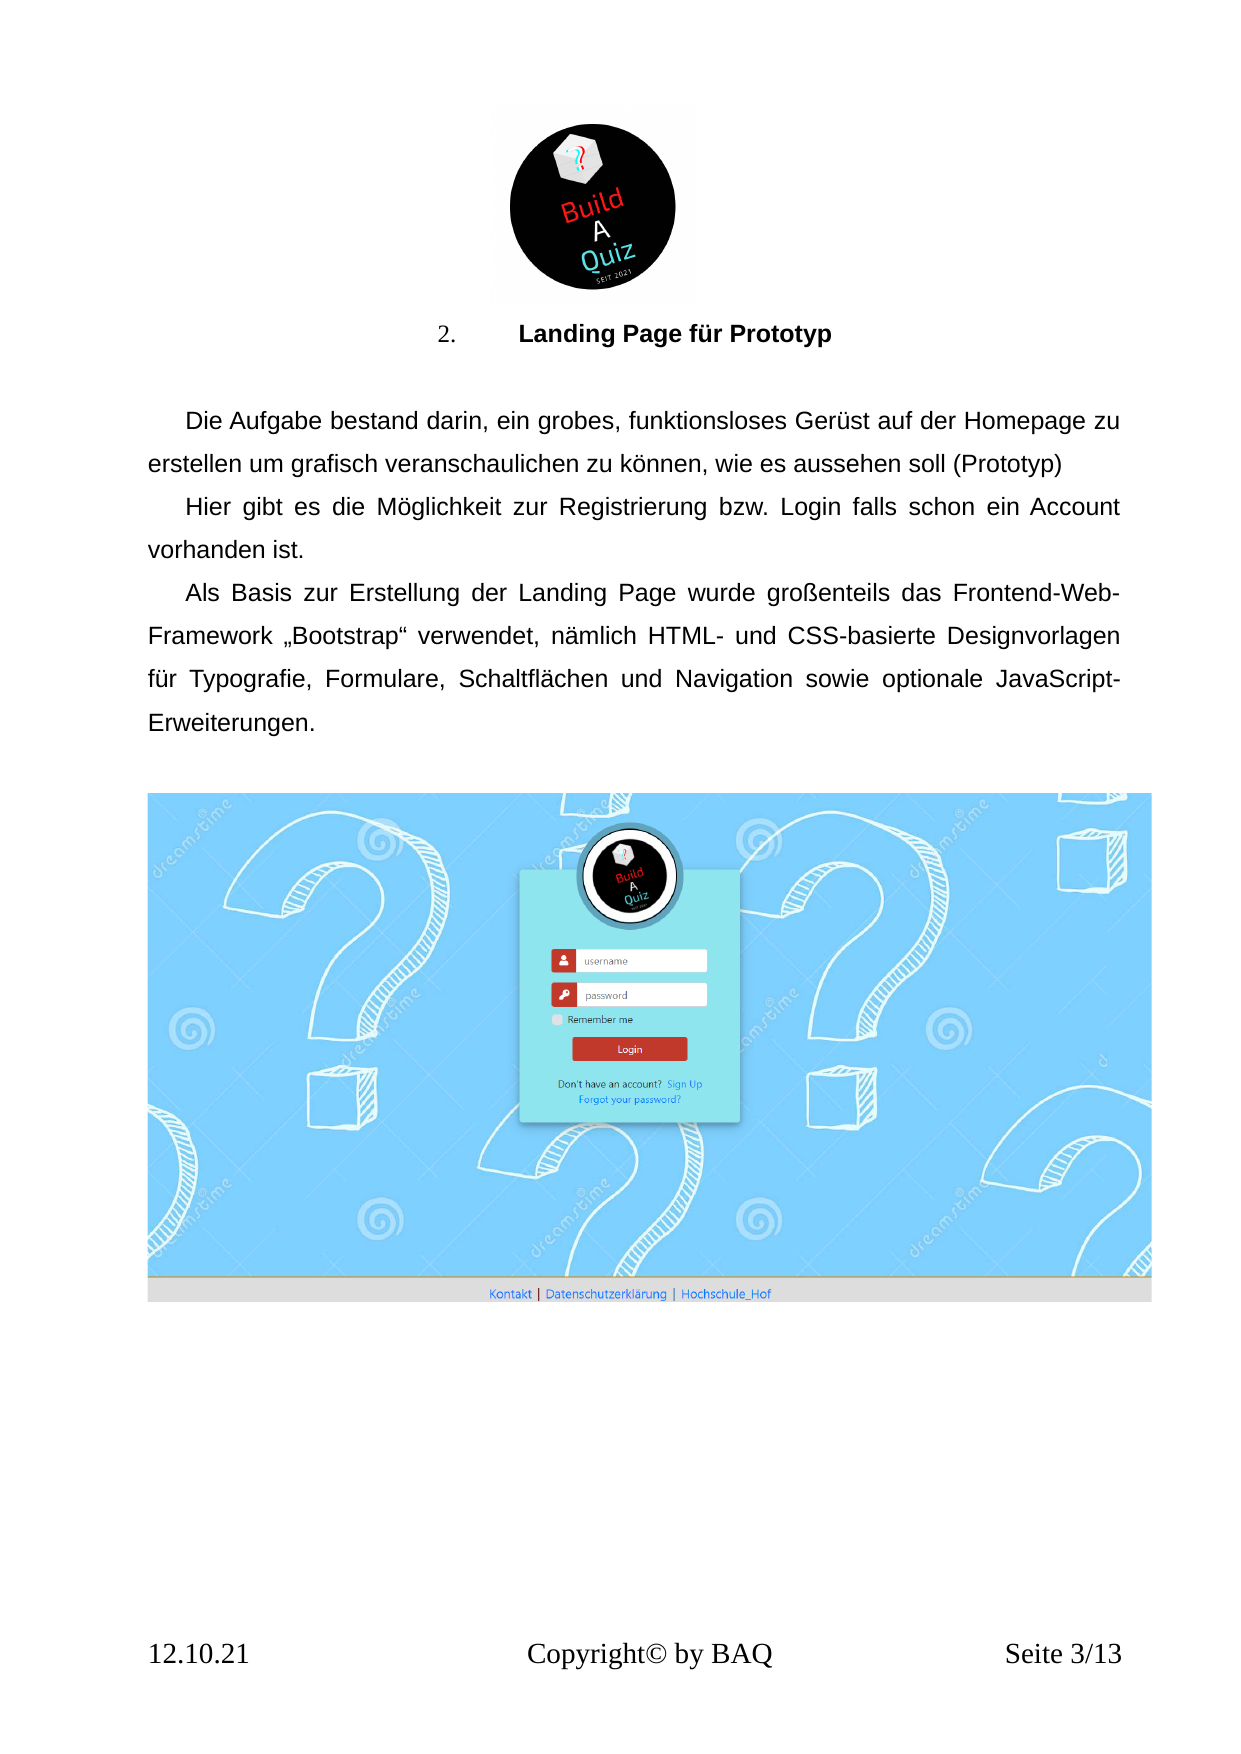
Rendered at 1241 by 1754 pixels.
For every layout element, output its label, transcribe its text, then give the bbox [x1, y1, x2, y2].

text Die Aufgabe bestand darin, ein grobes, funktionsloses Gerüst auf der Homepage zu erstellen um grafisch veranschaulichen zu können, wie es aussehen soll (Prototyp) [148, 406, 1122, 478]
text Als Basis zur Erstellung der Landing Page wurde großenteils das Frontend-Web-Framework „Bootstrap“ verwendet, nämlich HTML- und CSS-basierte Designvorlagen für Typografie, Formulare, Schaltflächen und Navigation sowie optionale JavaScript-Erweiterungen. [148, 578, 1122, 736]
list Landing Page für Prototyp [148, 319, 1122, 348]
text Hier gibt es die Möglichkeit zur Registrierung bzw. Login falls schon ein Account vorhanden ist. [148, 492, 1122, 564]
